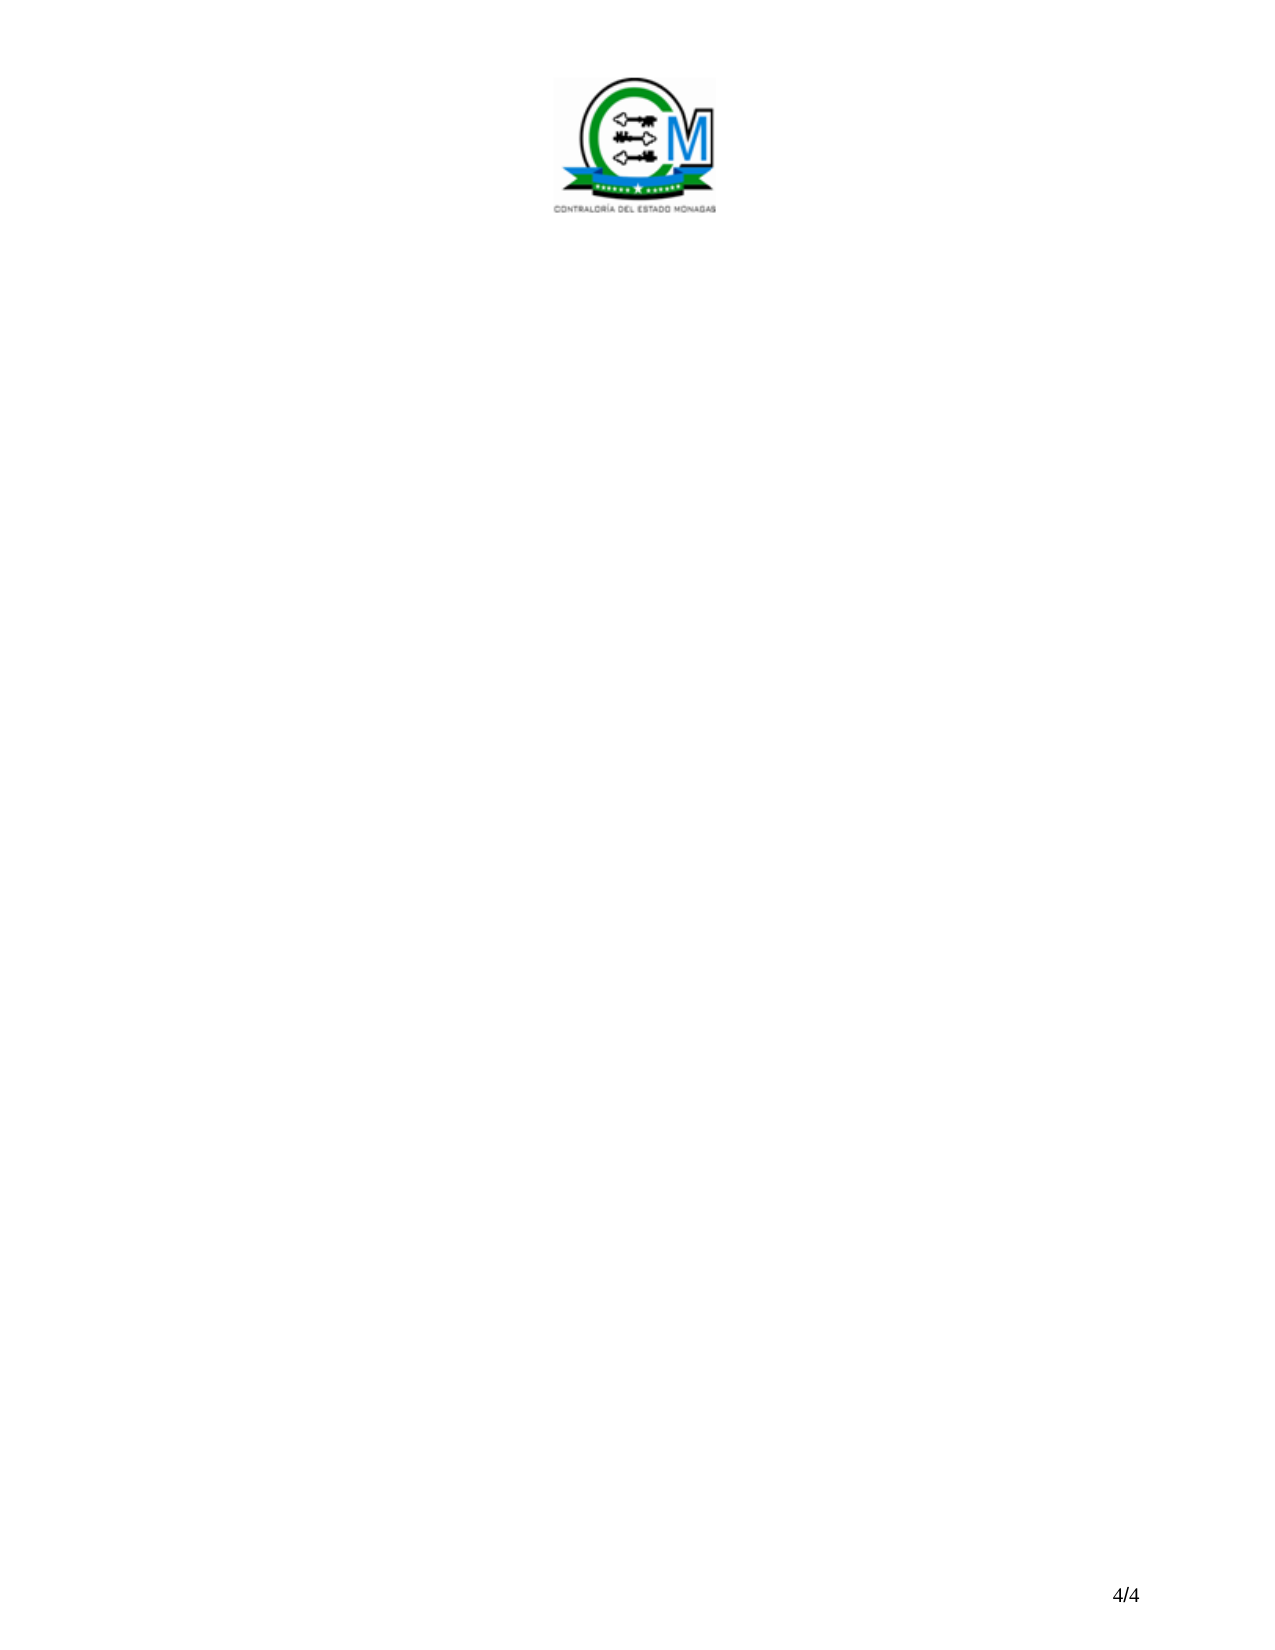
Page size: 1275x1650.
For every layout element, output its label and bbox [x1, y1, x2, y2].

picture [551, 75, 719, 216]
